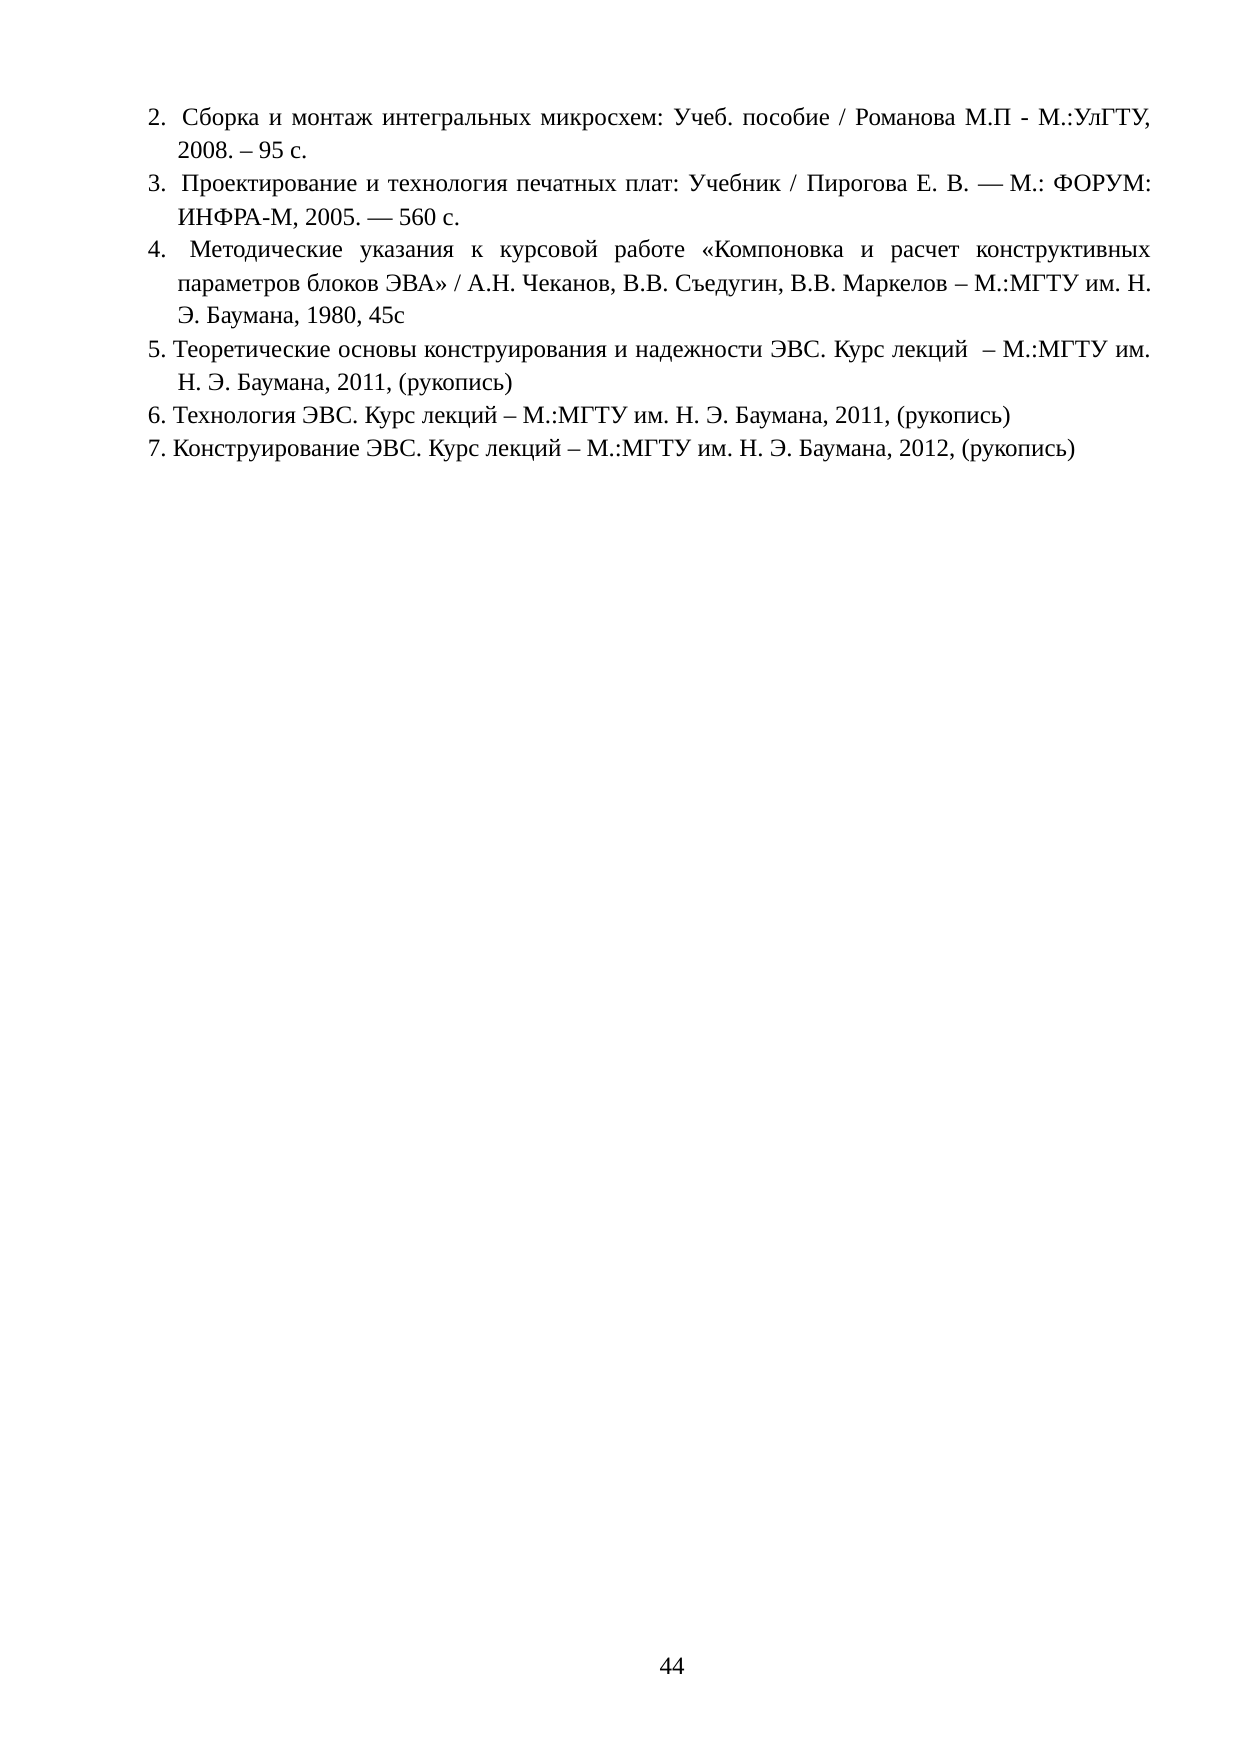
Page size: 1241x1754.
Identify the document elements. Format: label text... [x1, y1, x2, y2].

list Технология ЭВС. Курс лекций – М.:МГТУ им. Н. Э. Баумана, 2011, (рукопись) [148, 400, 1152, 428]
list Конструирование ЭВС. Курс лекций – М.:МГТУ им. Н. Э. Баумана, 2012, (рукопись) [148, 433, 1152, 461]
list Сборка и монтаж интегральных микросхем: Учеб. пособие / Романова М.П - М.:УлГТУ, 2008. – 95 с. [148, 102, 1152, 164]
list Теоретические основы конструирования и надежности ЭВС. Курс лекций – М.:МГТУ им. Н. Э. Баумана, 2011, (рукопись) [148, 334, 1152, 395]
list Проектирование и технология печатных плат: Учебник / Пирогова Е. В. — М.: ФОРУМ: ИНФРА-М, 2005. — 560 с. [148, 168, 1152, 230]
list Методические указания к курсовой работе «Компоновка и расчет конструктивных параметров блоков ЭВА» / А.Н. Чеканов, В.В. Съедугин, В.В. Маркелов – М.:МГТУ им. Н. Э. Баумана, 1980, 45с [148, 234, 1152, 329]
